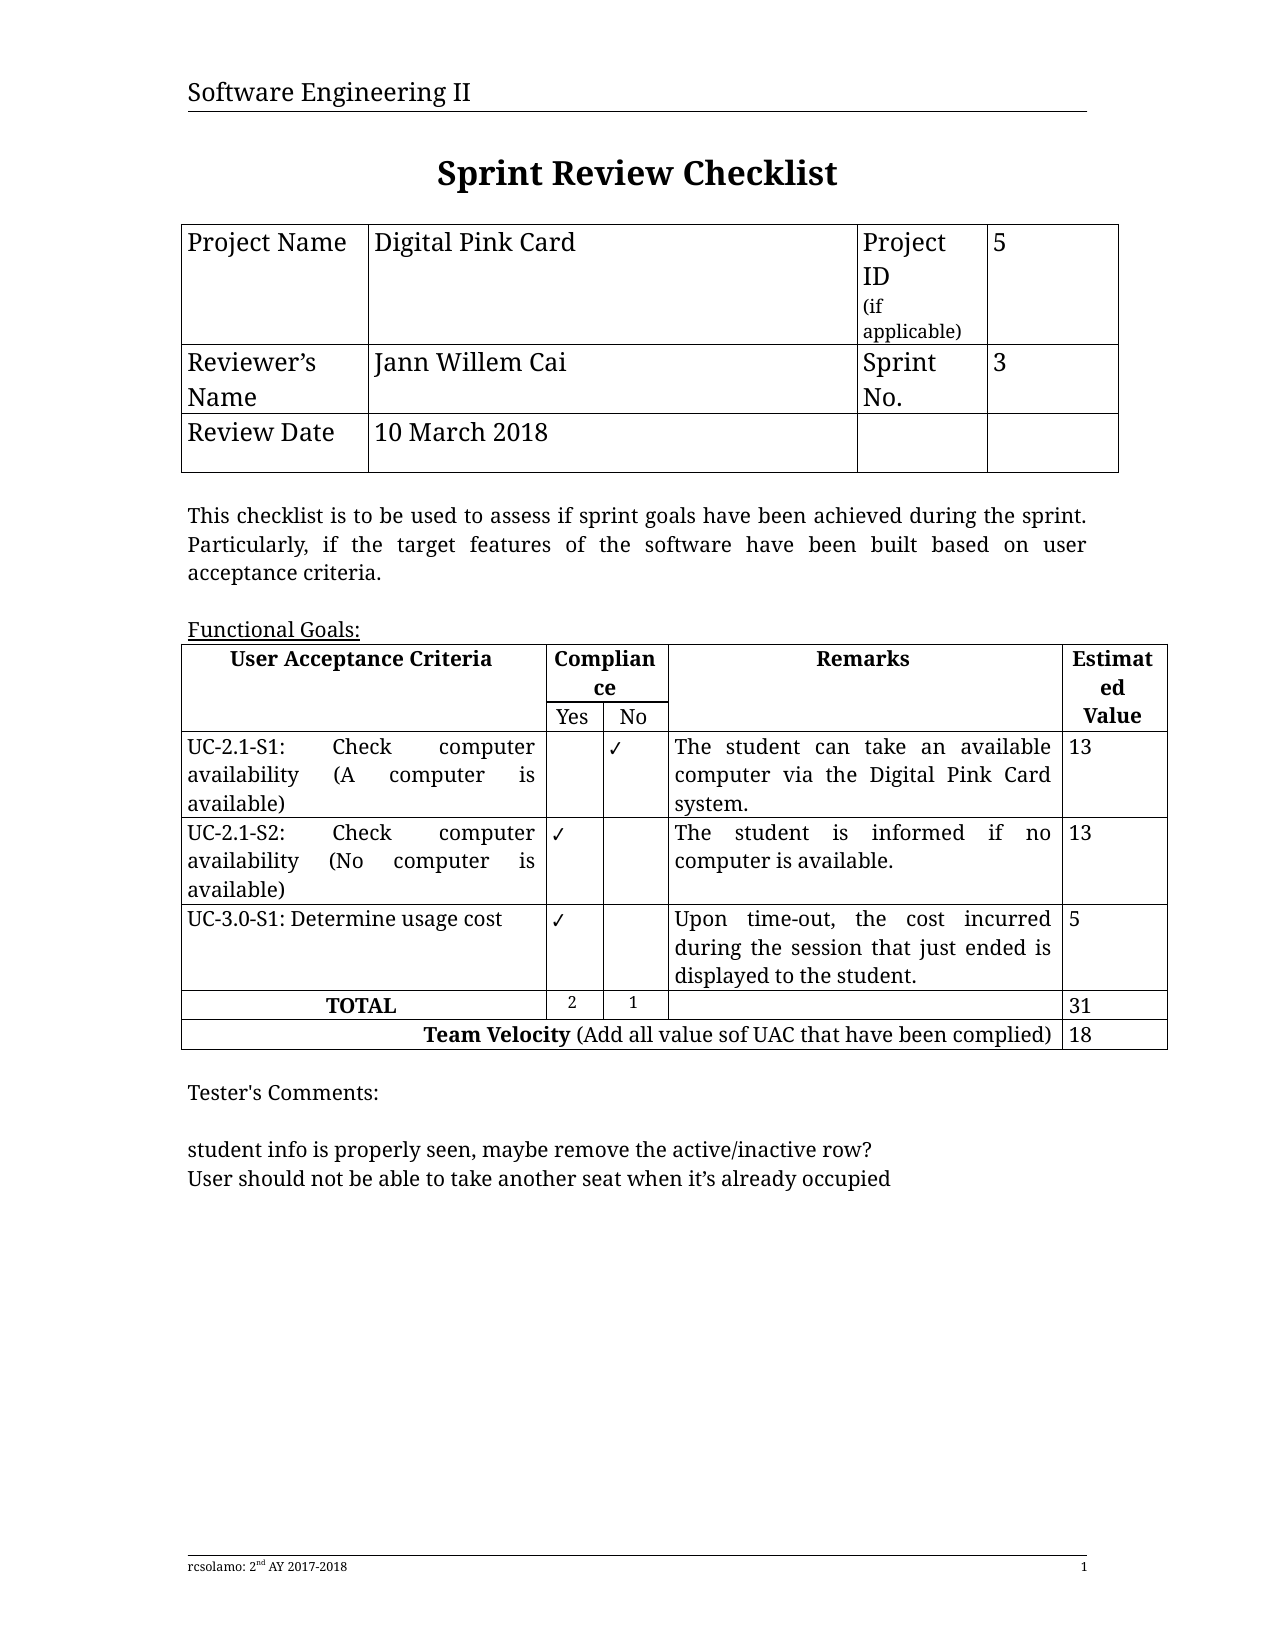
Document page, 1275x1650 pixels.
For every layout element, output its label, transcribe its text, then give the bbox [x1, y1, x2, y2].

text Tester's Comments: [187, 1078, 1087, 1107]
table_header Project Name [182, 225, 368, 344]
table_cell [858, 414, 987, 472]
table_cell Jann Willem Cai [369, 345, 857, 413]
table_cell [547, 732, 603, 817]
table_cell No [604, 703, 668, 731]
table_header Compliance [547, 645, 668, 701]
table_cell 5 [1063, 905, 1167, 990]
table_cell 1 [604, 991, 668, 1019]
table_cell ✔ [547, 818, 603, 903]
table_header 5 [988, 225, 1118, 344]
table_cell 3 [988, 345, 1118, 413]
table_header Remarks [669, 645, 1062, 731]
table_header Estimated Value [1063, 645, 1167, 731]
table_cell [988, 414, 1118, 472]
table_header User Acceptance Criteria [182, 645, 546, 731]
text Sprint Review Checklist [187, 150, 1087, 195]
text Functional Goals: [187, 615, 1087, 643]
table_cell 18 [1063, 1020, 1167, 1049]
table_cell 13 [1063, 732, 1167, 817]
table_cell Review Date [182, 414, 368, 472]
text User should not be able to take another seat when it’s already occupied [187, 1164, 1087, 1192]
table_cell ✔ [604, 732, 668, 817]
table_cell 31 [1063, 991, 1167, 1019]
text This checklist is to be used to assess if sprint goals have been achieved during the sprint. Particularly, if the target features of the software have been built based on user acceptance criteria. [187, 501, 1087, 587]
table_header Project ID (if applicable) [858, 225, 987, 344]
table_cell Team Velocity (Add all value sof UAC that have been complied) [182, 1020, 1062, 1049]
text student info is properly seen, maybe remove the active/inactive row? [187, 1135, 1087, 1164]
table_header Digital Pink Card [369, 225, 857, 344]
table_cell [669, 991, 1062, 1019]
table_cell [604, 818, 668, 903]
table_cell 13 [1063, 818, 1167, 903]
table_cell UC-2.1-S1: Check computer availability (A computer is available) [182, 732, 546, 817]
table_cell 2 [547, 991, 603, 1019]
table_cell 10 March 2018 [369, 414, 857, 472]
table_cell ✔ [547, 905, 603, 990]
table_cell [604, 905, 668, 990]
table_cell Reviewer’s Name [182, 345, 368, 413]
table_cell UC-3.0-S1: Determine usage cost [182, 905, 546, 990]
table_cell Upon time-out, the cost incurred during the session that just ended is displayed to the student. [669, 905, 1062, 990]
table_cell UC-2.1-S2: Check computer availability (No computer is available) [182, 818, 546, 903]
table_cell Yes [547, 703, 603, 731]
table_cell The student can take an available computer via the Digital Pink Card system. [669, 732, 1062, 817]
table_cell Sprint No. [858, 345, 987, 413]
table_cell TOTAL [182, 991, 546, 1019]
table_cell The student is informed if no computer is available. [669, 818, 1062, 903]
